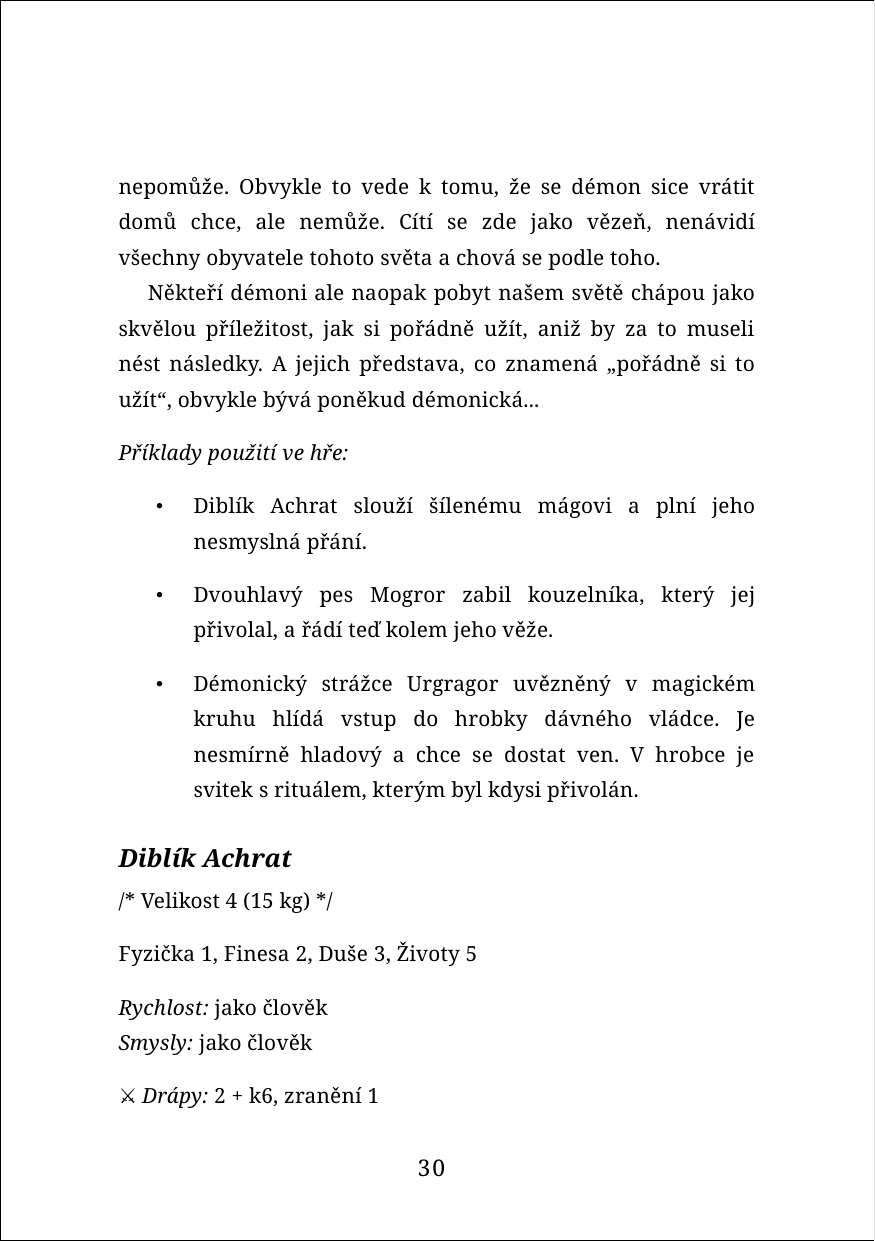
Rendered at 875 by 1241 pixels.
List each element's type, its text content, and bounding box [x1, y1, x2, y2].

text Příklady použití ve hře: [118, 438, 756, 467]
text Smysly: jako člověk [118, 1028, 756, 1057]
text Fyzička 1, Finesa 2, Duše 3, Životy 5 [118, 939, 756, 968]
list Diblík Achrat slouží šílenému mágovi a plní jeho nesmyslná přání. [156, 491, 756, 555]
text ⚔ Drápy: 2 + k6, zranění 1 [118, 1081, 756, 1110]
subtitle Diblík Achrat [118, 840, 756, 874]
list Dvouhlavý pes Mogror zabil kouzelníka, který jej přivolal, a řádí teď kolem jeho věže. [156, 580, 756, 644]
text nepomůže. Obvykle to vede k tomu, že se démon sice vrátit domů chce, ale nemůže. Cítí se zde jako vězeň, nenávidí všechny obyvatele tohoto světa a chová se podle toho. Někteří démoni ale naopak pobyt našem světě chápou jako skvělou příležitost, jak si pořádně užít, aniž by za to museli nést následky. A jejich představa, co znamená „pořádně si to užít“, obvykle bývá poněkud démonická... [118, 172, 756, 413]
text Rychlost: jako člověk [118, 993, 756, 1021]
list Démonický strážce Urgragor uvězněný v magickém kruhu hlídá vstup do hrobky dávného vládce. Je nesmírně hladový a chce se dostat ven. V hrobce je svitek s rituálem, kterým byl kdysi přivolán. [156, 669, 756, 804]
text /* Velikost 4 (15 kg) */ [118, 886, 756, 915]
